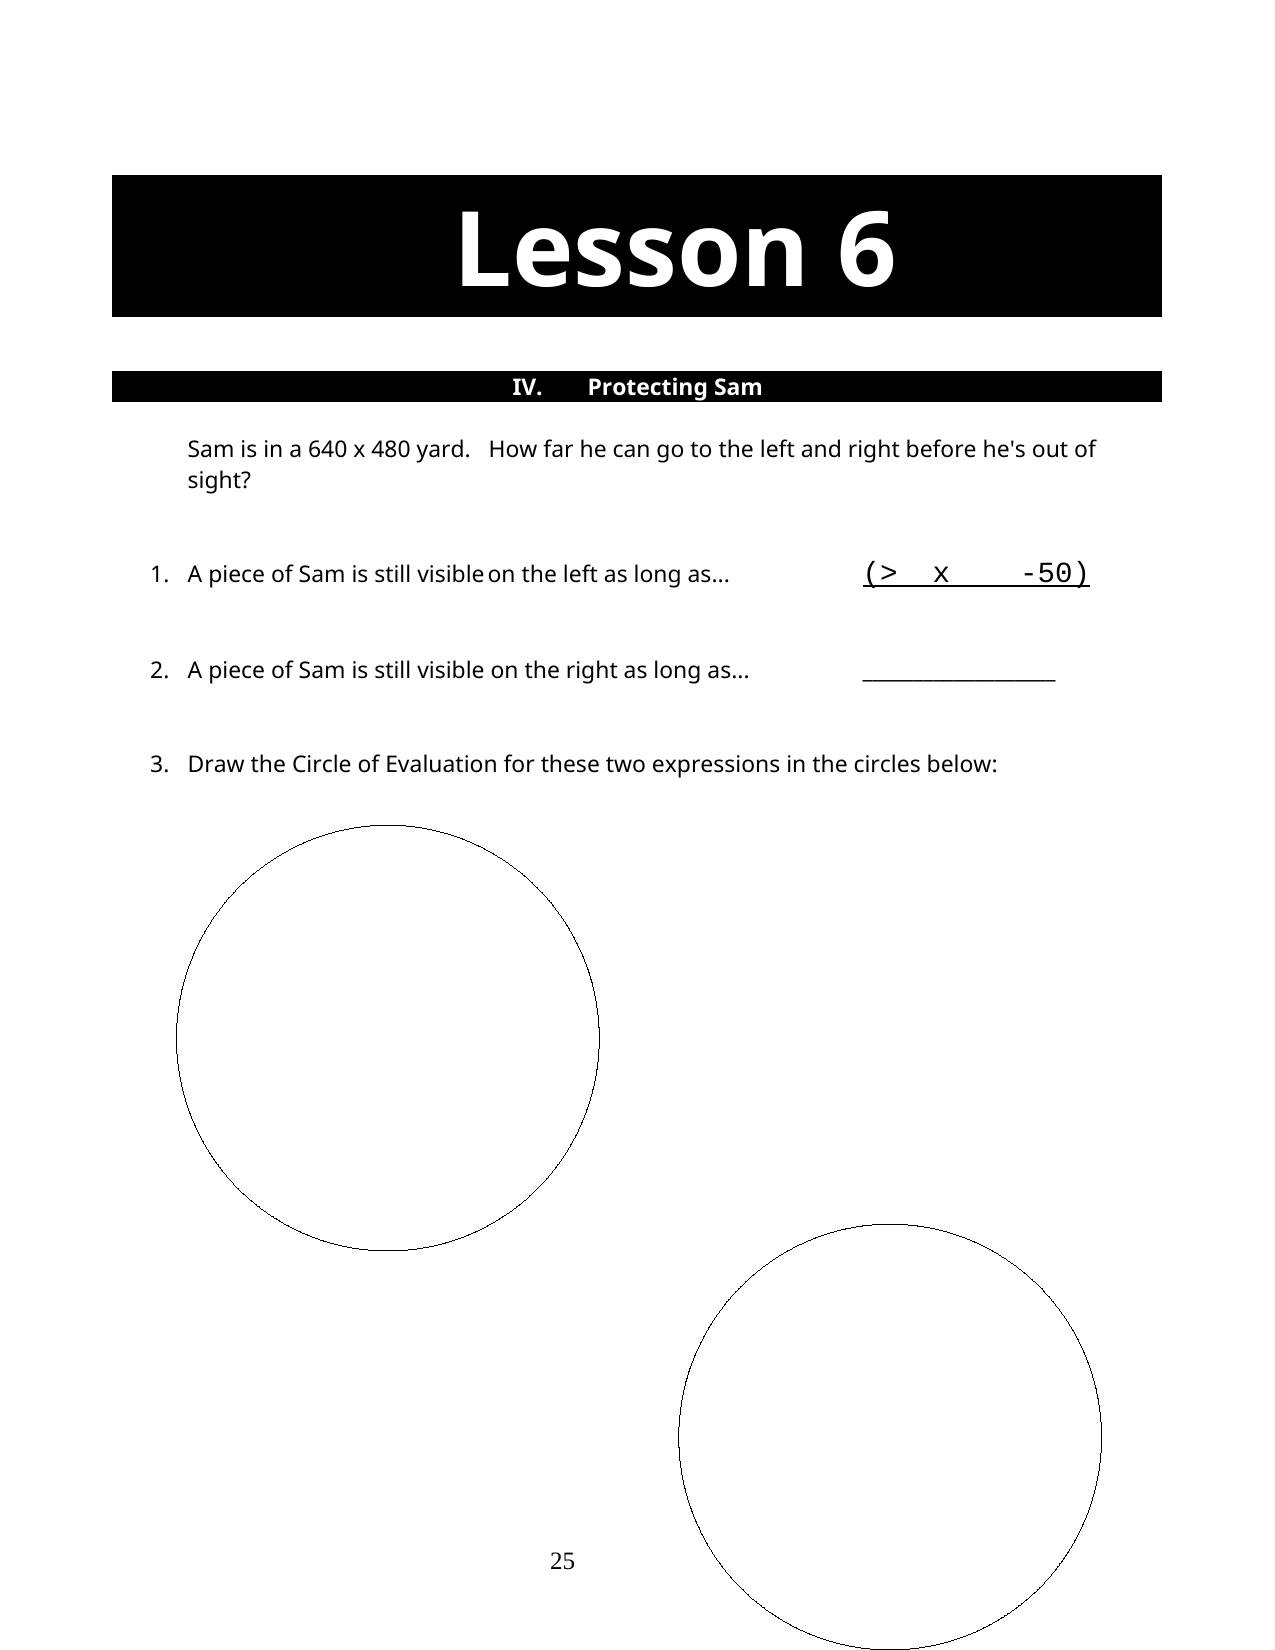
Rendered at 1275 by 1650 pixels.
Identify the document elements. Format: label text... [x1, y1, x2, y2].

list A piece of Sam is still visible on the left as long as... (> x -50) [150, 558, 1162, 591]
subtitle Protecting Sam [112, 371, 1162, 402]
list Sam is in a 640 x 480 yard. How far he can go to the left and right before he's out of sight? [150, 433, 1162, 496]
list A piece of Sam is still visible on the right as long as... ___________________ [150, 654, 1162, 685]
list Draw the Circle of Evaluation for these two expressions in the circles below: [150, 748, 1162, 779]
subtitle Lesson 6 [112, 175, 1162, 317]
